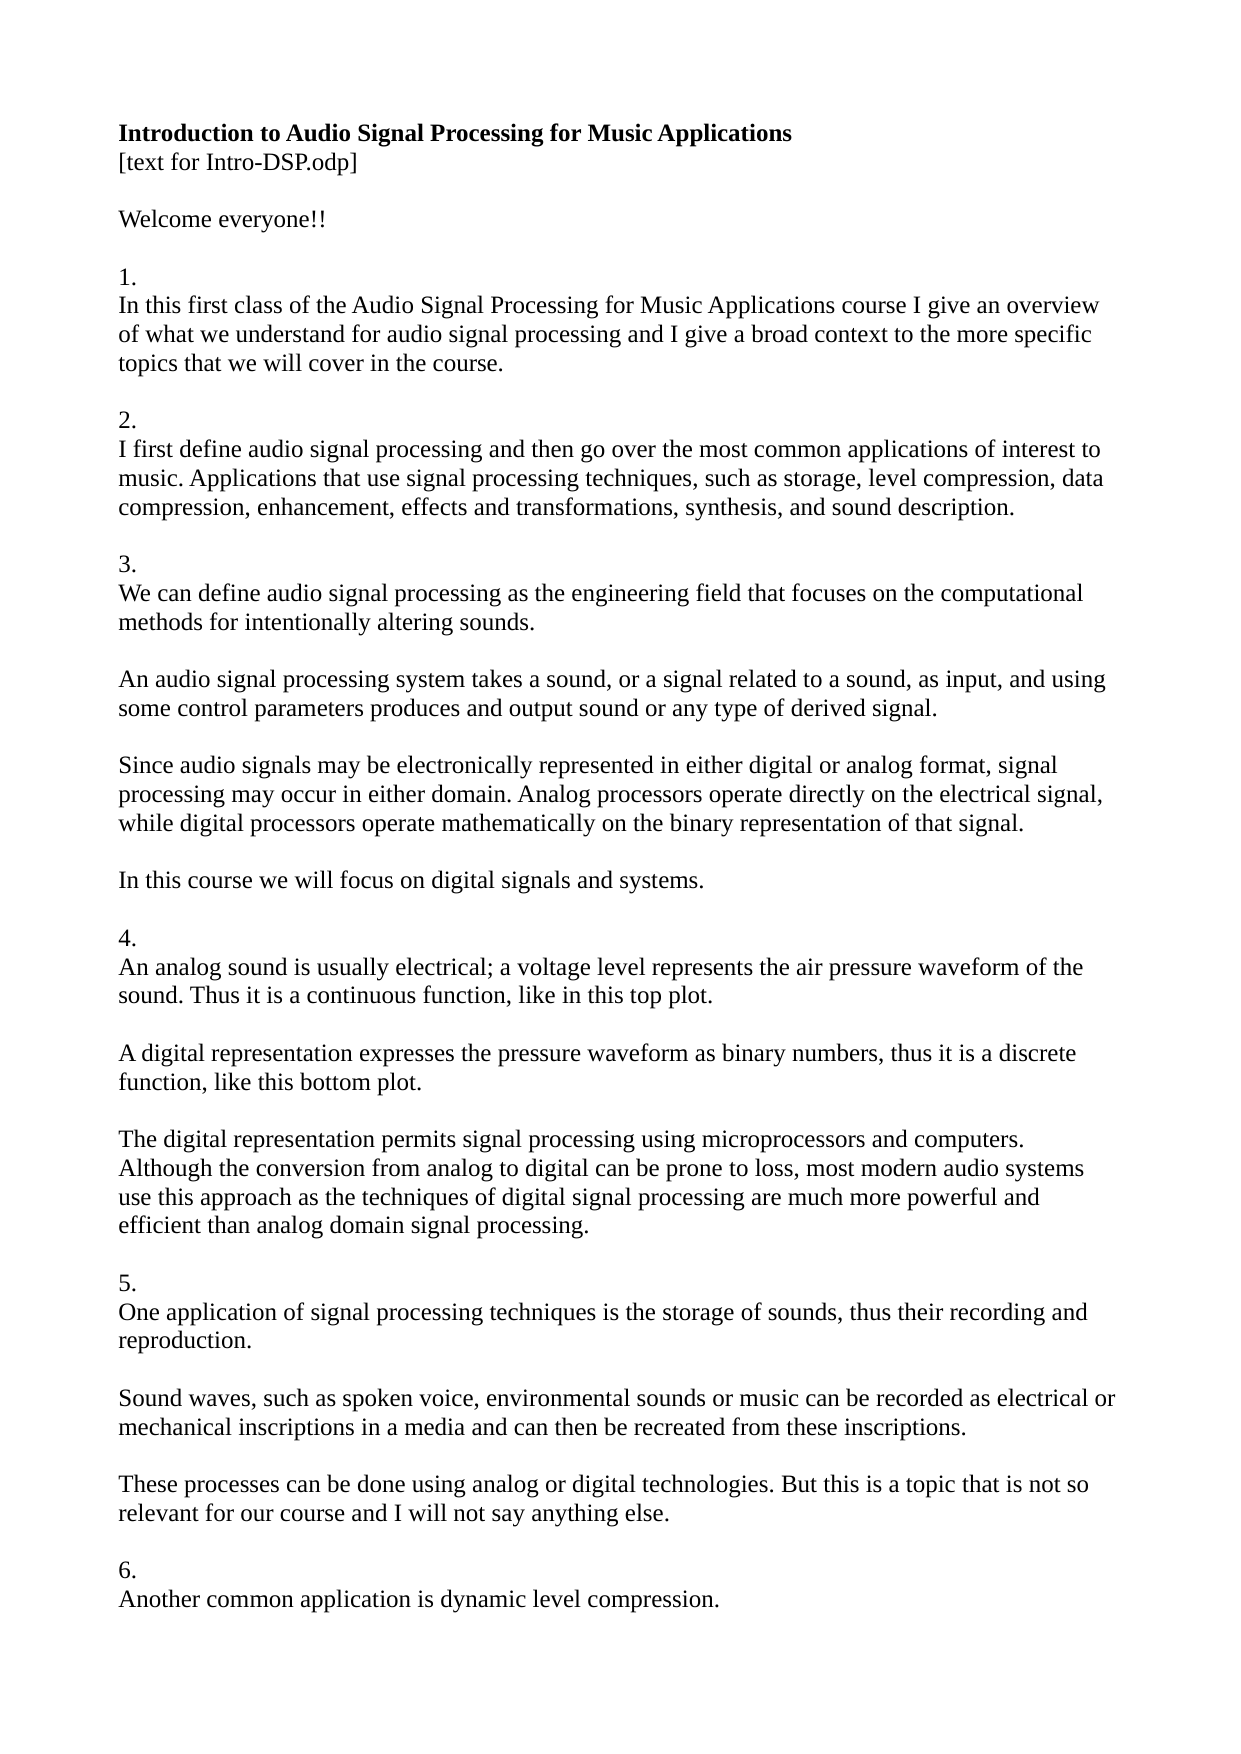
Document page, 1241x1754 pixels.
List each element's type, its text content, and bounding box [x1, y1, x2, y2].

text These processes can be done using analog or digital technologies. But this is a topic that is not so relevant for our course and I will not say anything else. [118, 1469, 1122, 1527]
text One application of signal processing techniques is the storage of sounds, thus their recording and reproduction. [118, 1297, 1122, 1354]
text 5. [118, 1268, 1122, 1297]
text 3. [118, 549, 1122, 578]
text In this first class of the Audio Signal Processing for Music Applications course I give an overview of what we understand for audio signal processing and I give a broad context to the more specific topics that we will cover in the course. [118, 291, 1122, 377]
text An analog sound is usually electrical; a voltage level represents the air pressure waveform of the sound. Thus it is a continuous function, like in this top plot. [118, 952, 1122, 1009]
text Another common application is dynamic level compression. [118, 1584, 1122, 1613]
text [text for Intro-DSP.odp] [118, 147, 1122, 176]
text 6. [118, 1556, 1122, 1584]
text The digital representation permits signal processing using microprocessors and computers. Although the conversion from analog to digital can be prone to loss, most modern audio systems use this approach as the techniques of digital signal processing are much more powerful and efficient than analog domain signal processing. [118, 1124, 1122, 1239]
text Welcome everyone!! [118, 204, 1122, 233]
text 4. [118, 923, 1122, 952]
text I first define audio signal processing and then go over the most common applications of interest to music. Applications that use signal processing techniques, such as storage, level compression, data compression, enhancement, effects and transformations, synthesis, and sound description. [118, 434, 1122, 521]
text An audio signal processing system takes a sound, or a signal related to a sound, as input, and using some control parameters produces and output sound or any type of derived signal. [118, 664, 1122, 722]
text Since audio signals may be electronically represented in either digital or analog format, signal processing may occur in either domain. Analog processors operate directly on the electrical signal, while digital processors operate mathematically on the binary representation of that signal. [118, 751, 1122, 837]
text 2. [118, 406, 1122, 434]
text In this course we will focus on digital signals and systems. [118, 866, 1122, 894]
text 1. [118, 262, 1122, 291]
text We can define audio signal processing as the engineering field that focuses on the computational methods for intentionally altering sounds. [118, 578, 1122, 636]
text A digital representation expresses the pressure waveform as binary numbers, thus it is a discrete function, like this bottom plot. [118, 1038, 1122, 1096]
text Introduction to Audio Signal Processing for Music Applications [118, 118, 1122, 147]
text Sound waves, such as spoken voice, environmental sounds or music can be recorded as electrical or mechanical inscriptions in a media and can then be recreated from these inscriptions. [118, 1383, 1122, 1441]
